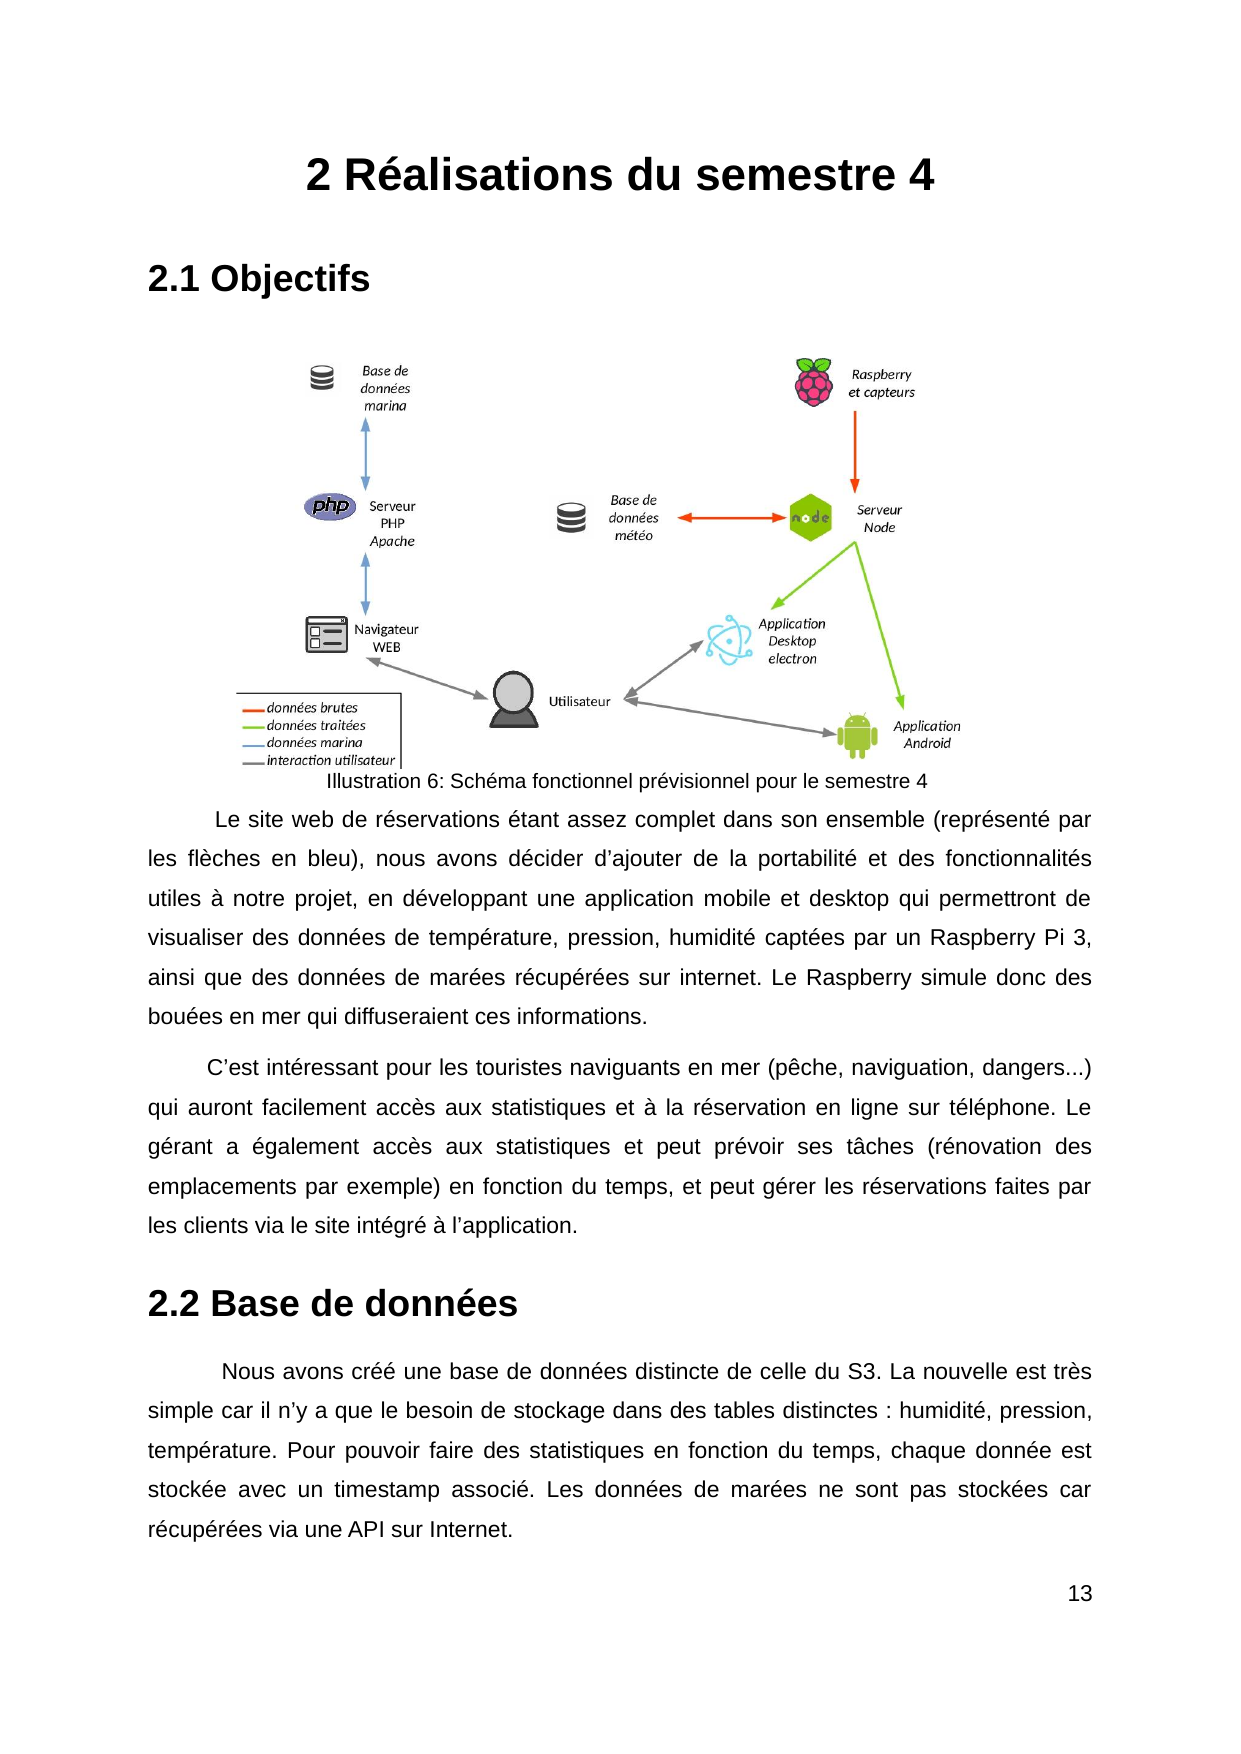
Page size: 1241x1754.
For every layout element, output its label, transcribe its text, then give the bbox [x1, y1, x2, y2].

text Illustration 6: Schéma fonctionnel prévisionnel pour le semestre 4 [236, 769, 1018, 792]
text C’est intéressant pour les touristes naviguants en mer (pêche, naviguation, dangers...) qui auront facilement accès aux statistiques et à la réservation en ligne sur téléphone. Le gérant a également accès aux statistiques et peut prévoir ses tâches (rénovation des emplacements par exemple) en fonction du temps, et peut gérer les réservations faites par les clients via le site intégré à l’application. [148, 1054, 1093, 1238]
subtitle Réalisations du semestre 4 [148, 148, 1093, 200]
subtitle Base de données [148, 1281, 1093, 1324]
text Le site web de réservations étant assez complet dans son ensemble (représenté par les flèches en bleu), nous avons décider d’ajouter de la portabilité et des fonctionnalités utiles à notre projet, en développant une application mobile et desktop qui permettront de visualiser des données de température, pression, humidité captées par un Raspberry Pi 3, ainsi que des données de marées récupérées sur internet. Le Raspberry simule donc des bouées en mer qui diffuseraient ces informations. [148, 333, 1093, 1029]
text Nous avons créé une base de données distincte de celle du S3. La nouvelle est très simple car il n’y a que le besoin de stockage dans des tables distinctes : humidité, pression, température. Pour pouvoir faire des statistiques en fonction du temps, chaque donnée est stockée avec un timestamp associé. Les données de marées ne sont pas stockées car récupérées via une API sur Internet. [148, 1358, 1093, 1542]
subtitle Objectifs [148, 256, 1093, 299]
picture [236, 328, 1019, 769]
